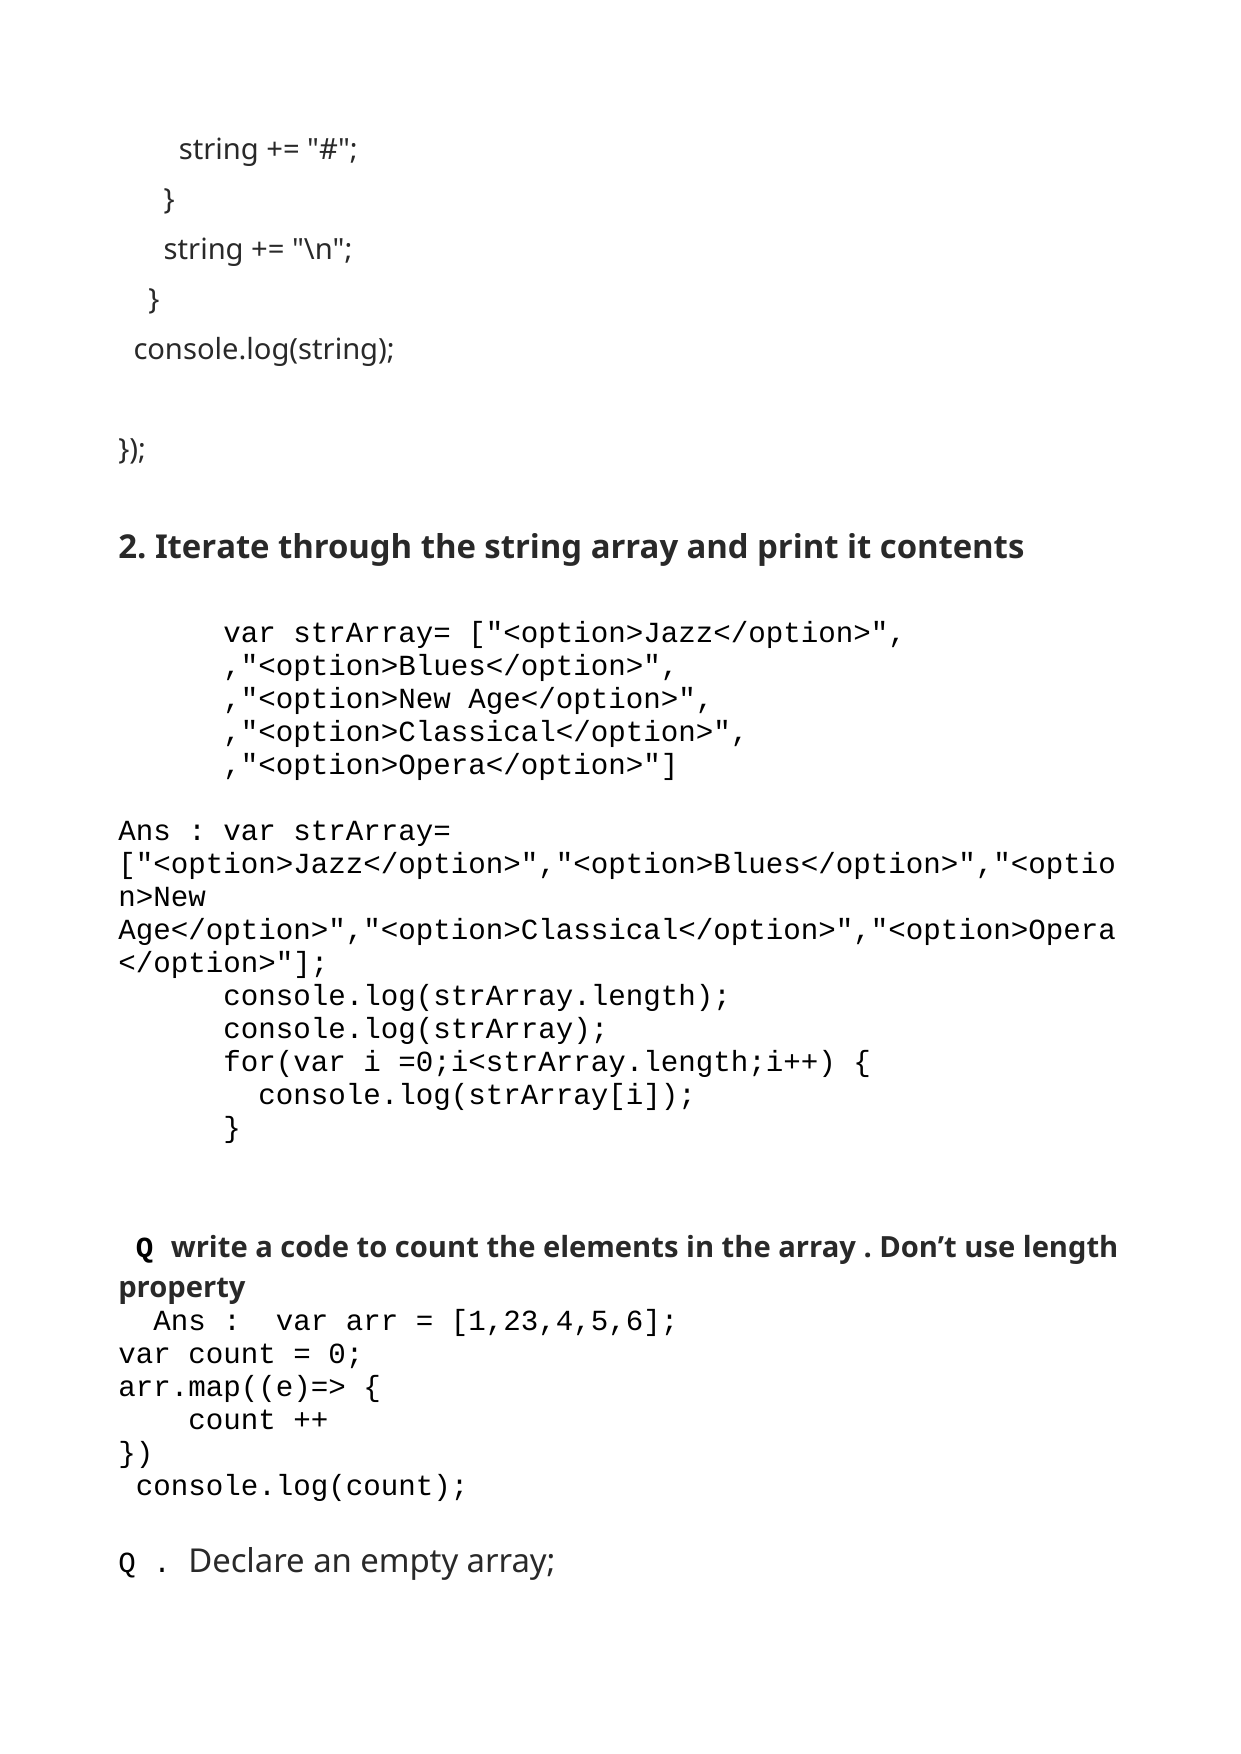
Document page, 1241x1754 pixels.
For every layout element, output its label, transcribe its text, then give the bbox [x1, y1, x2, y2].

text Q write a code to count the elements in the array . Don’t use length property [118, 1227, 1122, 1306]
text Ans : var arr = [1,23,4,5,6]; [118, 1306, 1122, 1339]
text } [118, 1113, 1122, 1146]
text Q . Declare an empty array; [118, 1537, 1122, 1582]
text string += "\n"; [118, 218, 1122, 268]
text console.log(strArray[i]); [118, 1080, 1122, 1113]
text Ans : var strArray= ["<option>Jazz</option>","<option>Blues</option>","<option>New Age</option>","<option>Classical</option>","<option>Opera</option>"]; [118, 816, 1122, 981]
text var count = 0; [118, 1339, 1122, 1372]
text ,"<option>Opera</option>"] [118, 750, 1122, 783]
text console.log(strArray.length); [118, 981, 1122, 1014]
text }); [118, 418, 1122, 468]
text console.log(count); [118, 1471, 1122, 1504]
text } [118, 168, 1122, 218]
text string += "#"; [118, 118, 1122, 168]
text }) [118, 1438, 1122, 1471]
text console.log(string); [118, 318, 1122, 368]
text count ++ [118, 1405, 1122, 1438]
text ,"<option>Blues</option>", [118, 651, 1122, 684]
text } [118, 268, 1122, 318]
text 2. Iterate through the string array and print it contents [118, 518, 1122, 568]
text var strArray= ["<option>Jazz</option>", [118, 618, 1122, 651]
text for(var i =0;i<strArray.length;i++) { [118, 1047, 1122, 1080]
text arr.map((e)=> { [118, 1372, 1122, 1405]
text ,"<option>Classical</option>", [118, 717, 1122, 750]
text ,"<option>New Age</option>", [118, 684, 1122, 717]
text console.log(strArray); [118, 1014, 1122, 1047]
